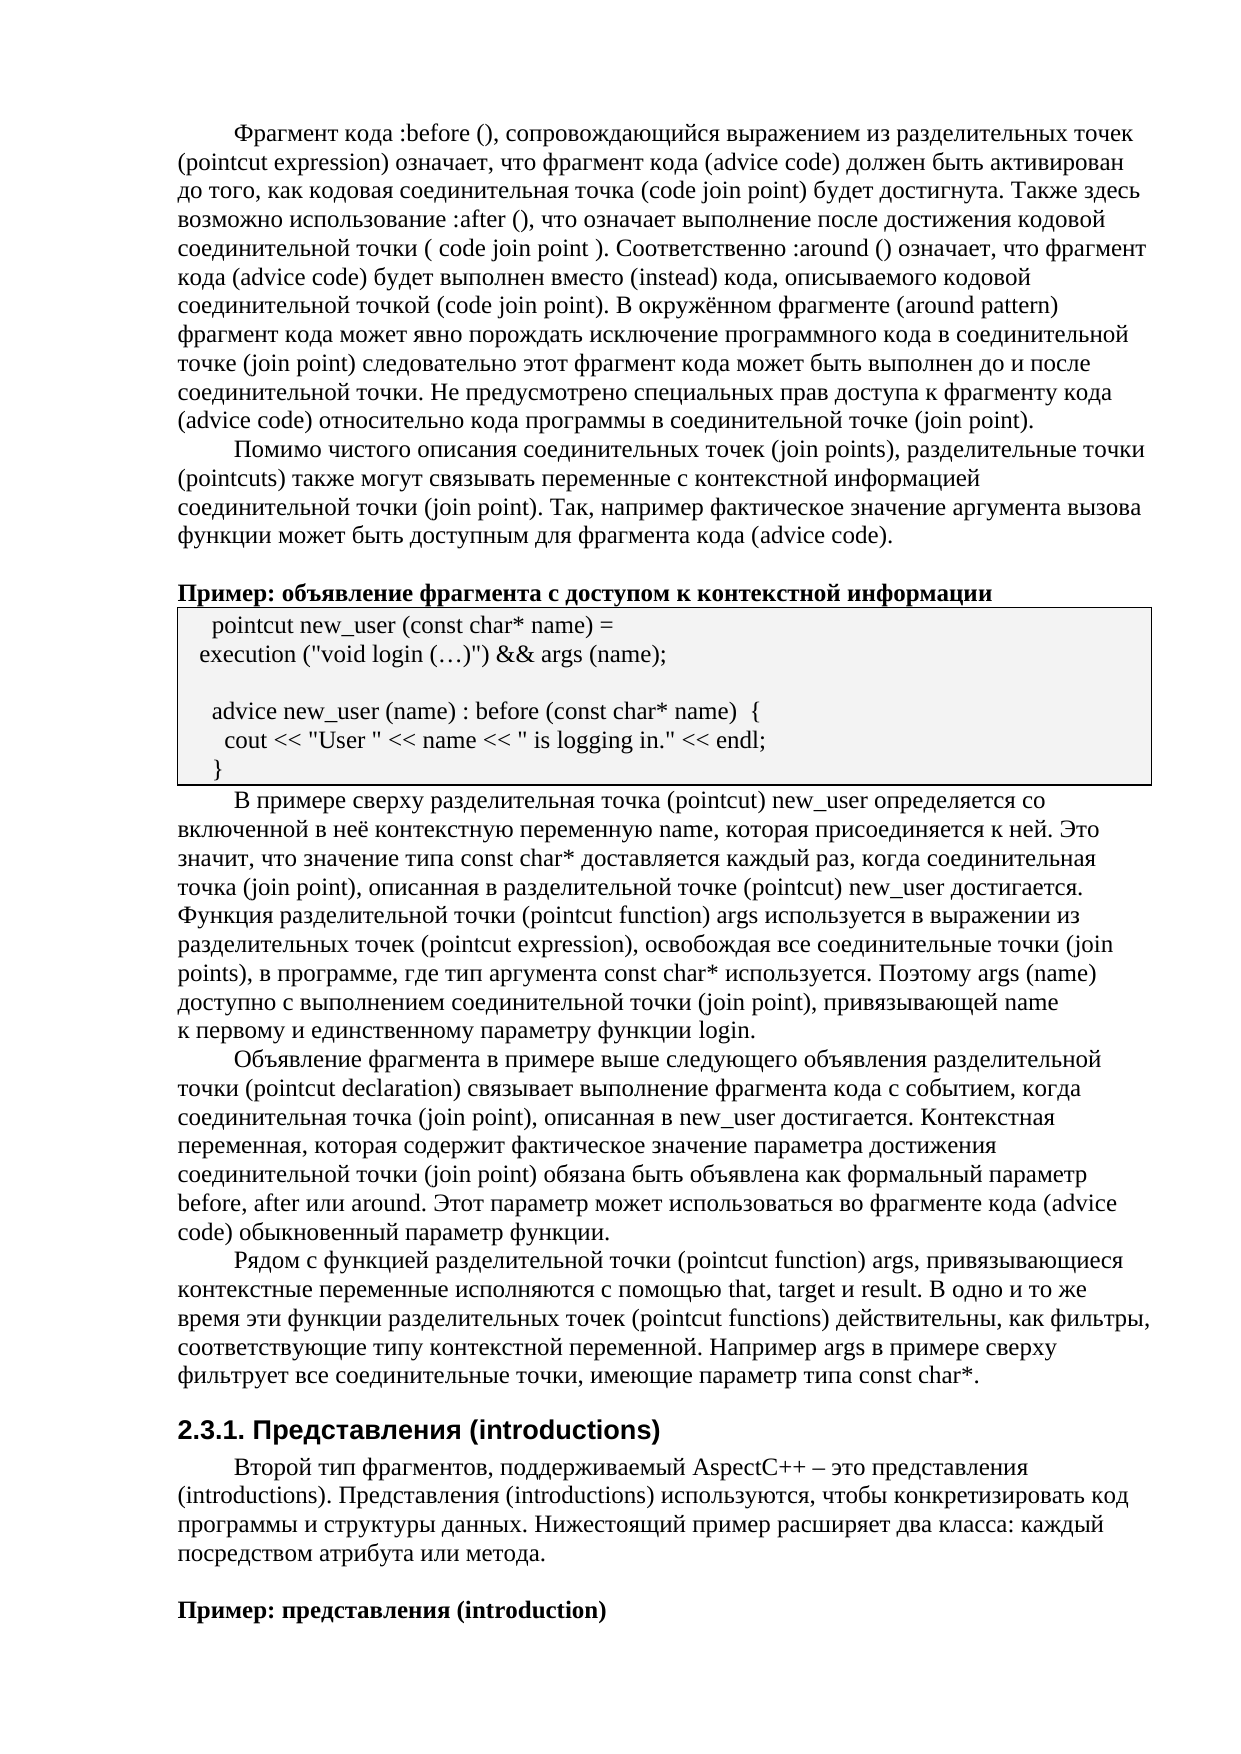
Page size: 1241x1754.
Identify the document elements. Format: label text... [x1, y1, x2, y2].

text } [178, 751, 1151, 784]
text Второй тип фрагментов, поддерживаемый AspectC++ ­– это представления (introductions). Представления (introductions) используются, чтобы конкретизировать код программы и структуры данных. Нижестоящий пример расширяет два класса: каждый посредством атрибута или метода. [177, 1452, 1152, 1567]
text execution ("void login (…)") && args (name); [178, 636, 1151, 664]
text pointcut new_user (const char* name) = [178, 608, 1151, 636]
text Рядом с функцией разделительной точки (pointcut function) args, привязывающиеся контекстные переменные исполняются с помощью that, target и result. В одно и то же время эти функции разделительных точек (pointcut functions) действительны, как фильтры, соответствующие типу контекстной переменной. Например args в примере сверху фильтрует все соединительные точки, имеющие параметр типа const char*. [177, 1246, 1152, 1389]
text к первому и единственному параметру функции login. [177, 1016, 1152, 1044]
text Помимо чистого описания соединительных точек (join points), разделительные точки (pointcuts) также могут связывать переменные с контекстной информацией соединительной точки (join point). Так, например фактическое значение аргумента вызова функции может быть доступным для фрагмента кода (advice code). [177, 434, 1152, 549]
text advice new_user (name) : before (const char* name) { [178, 693, 1151, 722]
text В примере сверху разделительная точка (pointcut) new_user определяется со включенной в неё контекстную переменную name, которая присоединяется к ней. Это значит, что значение типа const char* доставляется каждый раз, когда соединительная точка (join point), описанная в разделительной точке (pointcut) new_user достигается. Функция разделительной точки (pointcut function) args используется в выражении из разделительных точек (pointcut expression), освобождая все соединительные точки (join points), в программе, где тип аргумента const char* используется. Поэтому args (name) доступно с выполнением соединительной точки (join point), привязывающей name [177, 786, 1152, 1016]
text Фрагмент кода :before (), сопровождающийся выражением из разделительных точек (pointcut expression) означает, что фрагмент кода (advice code) должен быть активирован до того, как кодовая соединительная точка (code join point) будет достигнута. Также здесь возможно использование :after (), что означает выполнение после достижения кодовой соединительной точки ( code join point ). Соответственно :around () означает, что фрагмент кода (advice code) будет выполнен вместо (instead) кода, описываемого кодовой соединительной точкой (code join point). В окружённом фрагменте (around pattern) фрагмент кода может явно порождать исключение программного кода в соединительной точке (join point) следовательно этот фрагмент кода может быть выполнен до и после соединительной точки. Не предусмотрено специальных прав доступа к фрагменту кода (advice code) относительно кода программы в соединительной точке (join point). [177, 118, 1152, 434]
text Пример: представления (introduction) [177, 1596, 1152, 1624]
text Пример: объявление фрагмента с доступом к контекстной информации [177, 578, 1152, 607]
subtitle 2.3.1. Представления (introductions) [177, 1414, 1152, 1446]
text Объявление фрагмента в примере выше следующего объявления разделительной точки (pointcut declaration) связывает выполнение фрагмента кода с событием, когда соединительная точка (join point), описанная в new_user достигается. Контекстная переменная, которая содержит фактическое значение параметра достижения соединительной точки (join point) обязана быть объявлена как формальный параметр before, after или around. Этот параметр может использоваться во фрагменте кода (advice code) обыкновенный параметр функции. [177, 1044, 1152, 1246]
text cout << "User " << name << " is logging in." << endl; [178, 722, 1151, 751]
